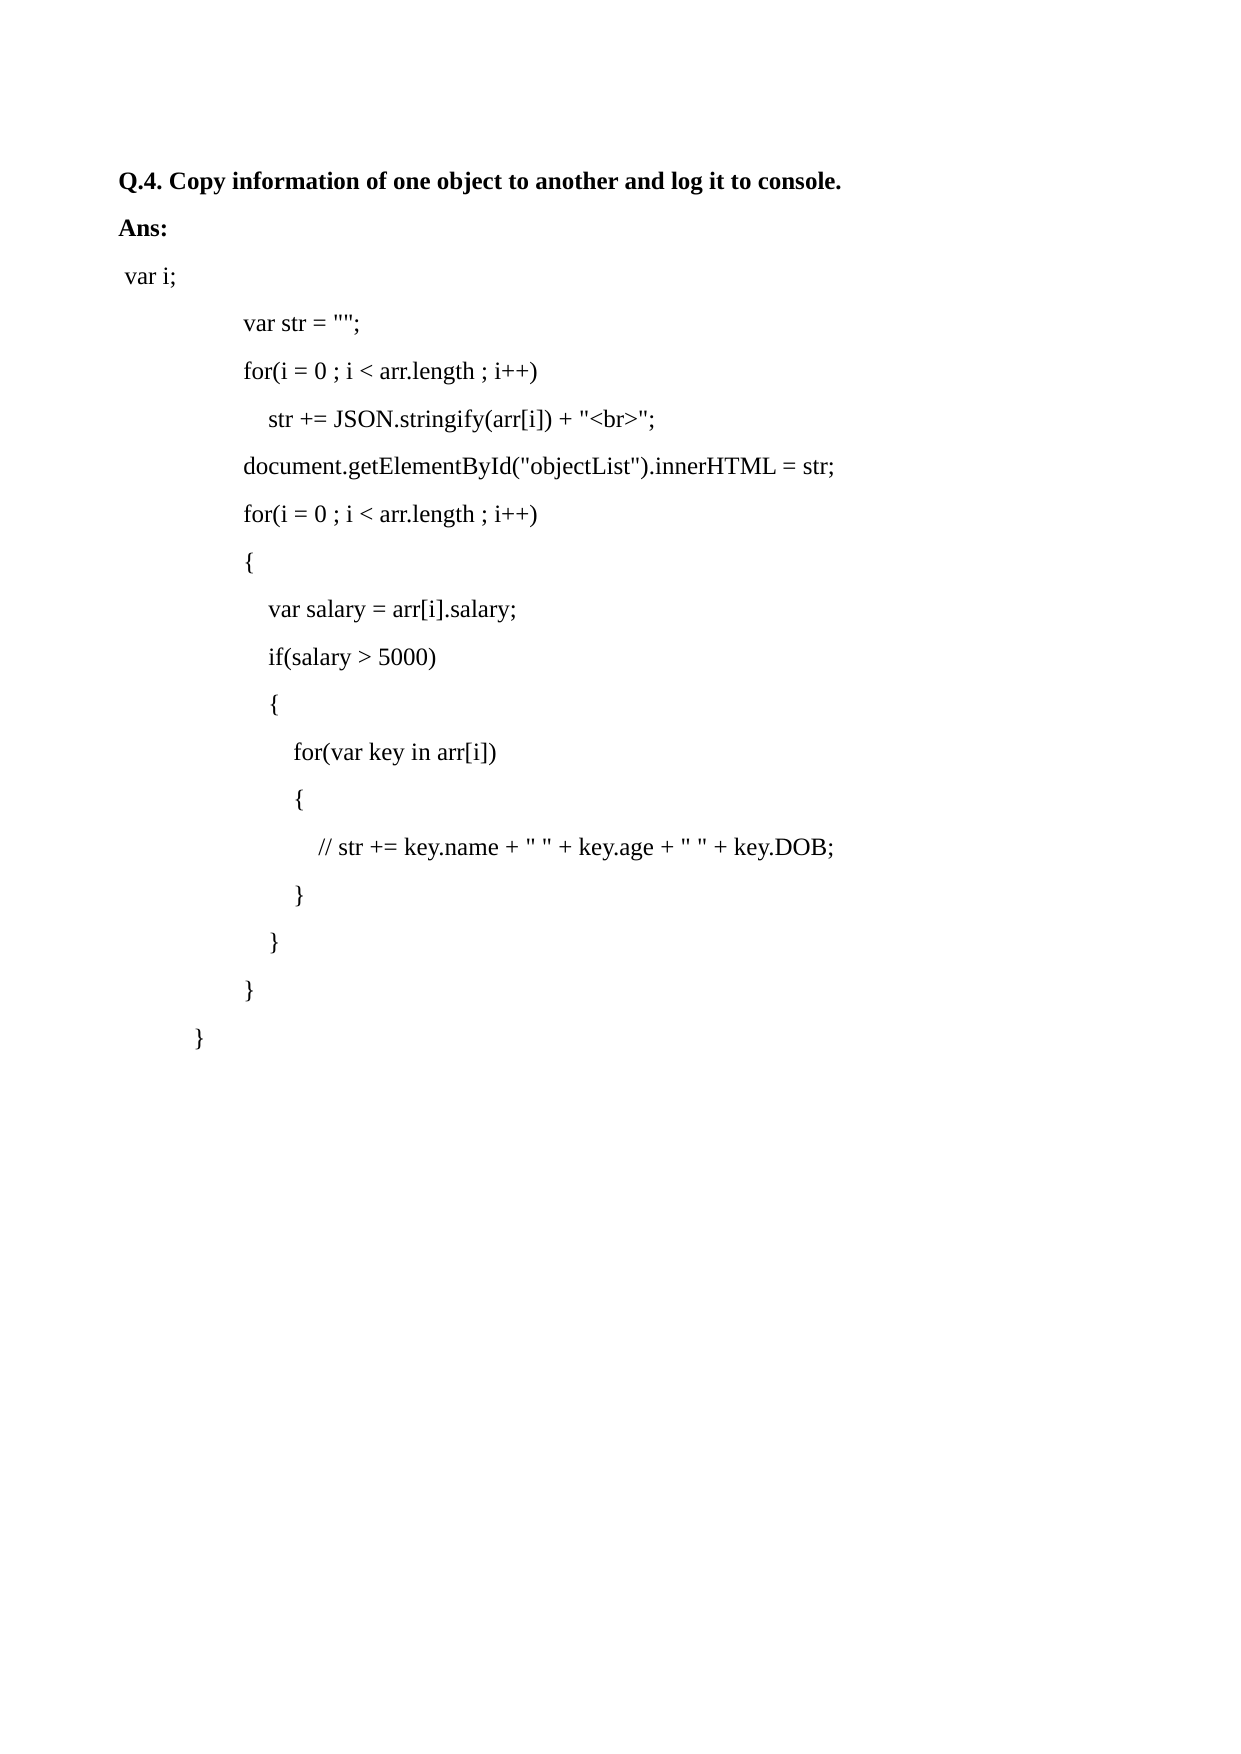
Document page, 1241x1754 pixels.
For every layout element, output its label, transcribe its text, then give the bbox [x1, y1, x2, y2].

text Q.4. Copy information of one object to another and log it to console. [118, 166, 1122, 194]
text var str = ""; [118, 308, 1122, 337]
text if(salary > 5000) [118, 642, 1122, 671]
text var salary = arr[i].salary; [118, 594, 1122, 623]
text for(var key in arr[i]) [118, 737, 1122, 766]
text var i; [118, 261, 1122, 290]
text document.getElementById("objectList").innerHTML = str; [118, 451, 1122, 480]
text for(i = 0 ; i < arr.length ; i++) [118, 356, 1122, 385]
text } [118, 880, 1122, 908]
text { [118, 784, 1122, 813]
text str += JSON.stringify(arr[i]) + "<br>"; [118, 404, 1122, 432]
text // str += key.name + " " + key.age + " " + key.DOB; [118, 832, 1122, 861]
text { [118, 547, 1122, 575]
text } [118, 975, 1122, 1004]
text } [118, 927, 1122, 956]
text Ans: [118, 213, 1122, 242]
text } [118, 1023, 1122, 1051]
text { [118, 689, 1122, 718]
text for(i = 0 ; i < arr.length ; i++) [118, 499, 1122, 528]
